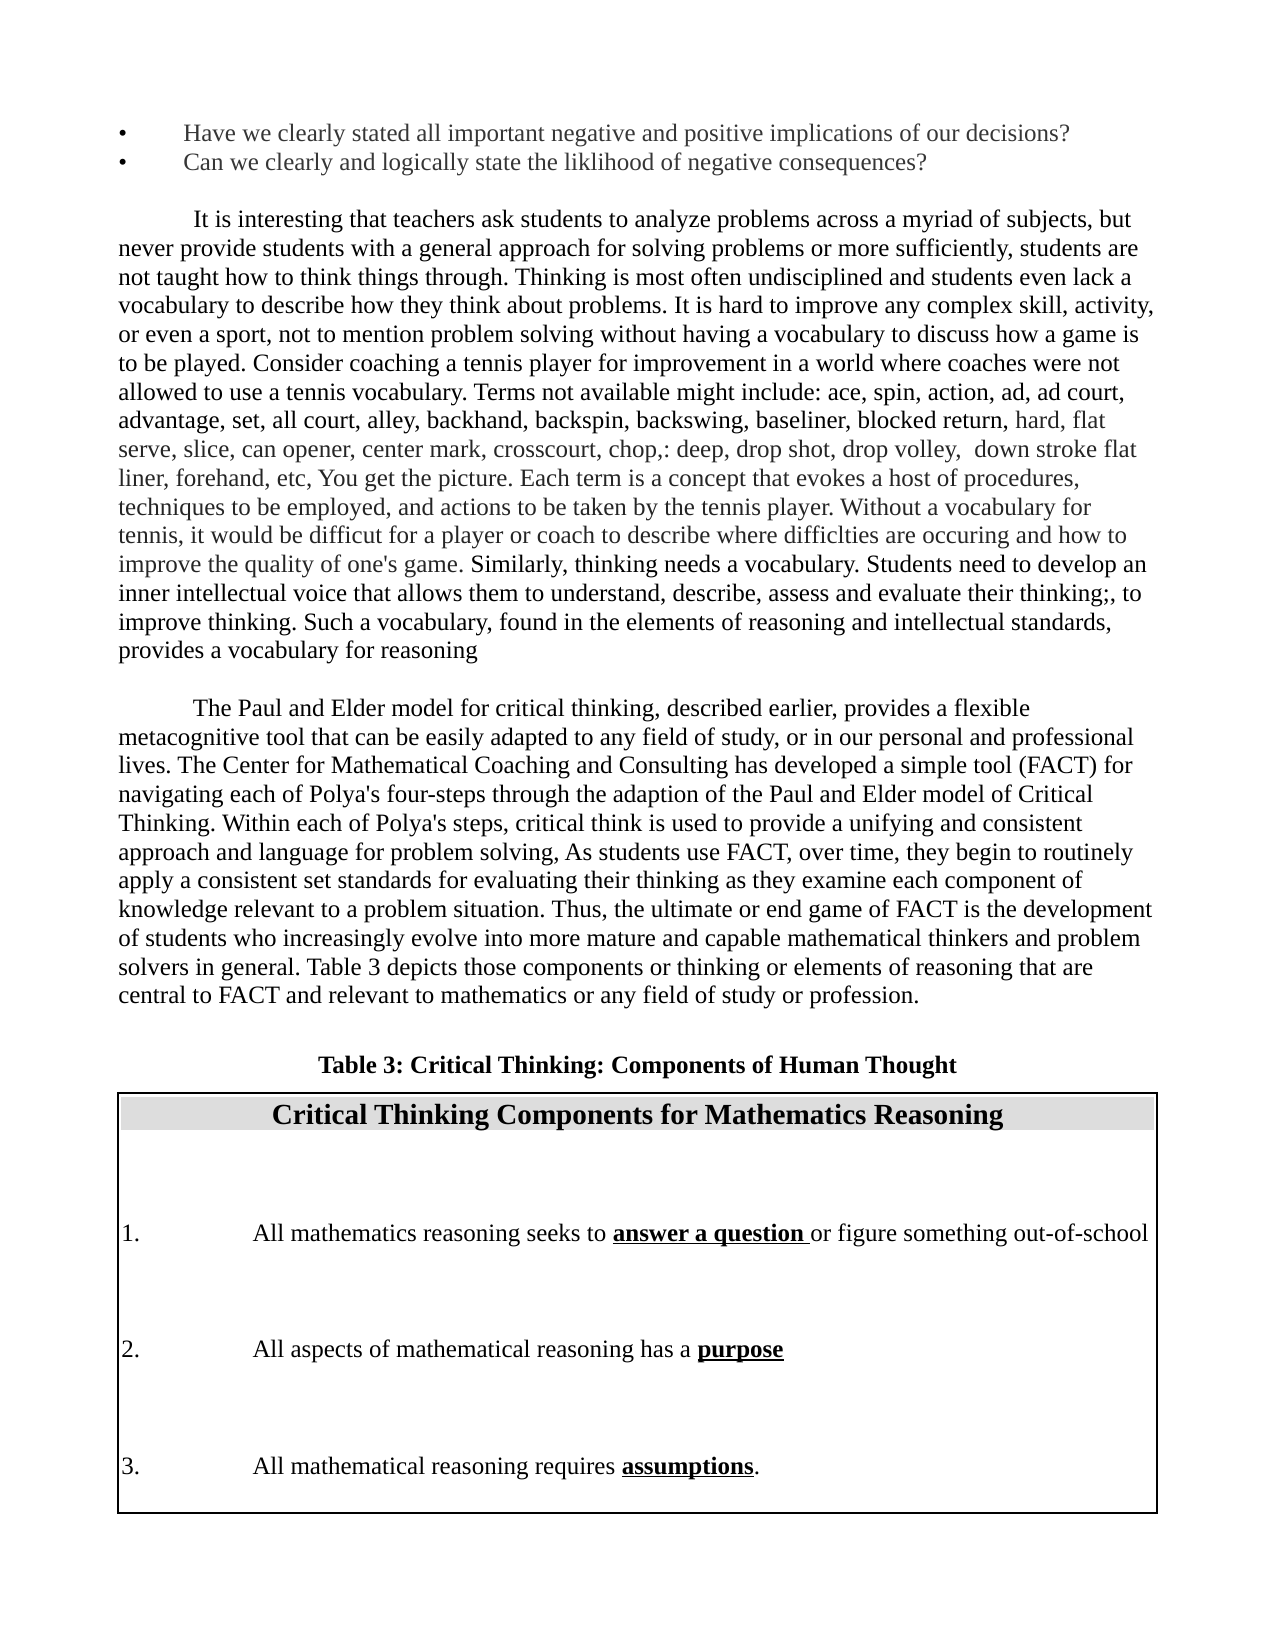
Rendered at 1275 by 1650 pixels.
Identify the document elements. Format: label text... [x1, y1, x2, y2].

text • Have we clearly stated all important negative and positive implications of our decisions? [118, 118, 1157, 147]
text The Paul and Elder model for critical thinking, described earlier, provides a flexible metacognitive tool that can be easily adapted to any field of study, or in our personal and professional lives. The Center for Mathematical Coaching and Consulting has developed a simple tool (FACT) for navigating each of Polya's four-steps through the adaption of the Paul and Elder model of Critical Thinking. Within each of Polya's steps, critical think is used to provide a unifying and consistent approach and language for problem solving, As students use FACT, over time, they begin to routinely apply a consistent set standards for evaluating their thinking as they examine each component of knowledge relevant to a problem situation. Thus, the ultimate or end game of FACT is the development of students who increasingly evolve into more mature and capable mathematical thinkers and problem solvers in general. Table 3 depicts those components or thinking or elements of reasoning that are central to FACT and relevant to mathematics or any field of study or profession. [118, 693, 1157, 1009]
text • Can we clearly and logically state the liklihood of negative consequences? [118, 147, 1157, 176]
table_cell 1. All mathematics reasoning seeks to answer a question or figure something out-of-school 2. All aspects of mathematical reasoning has a purpose 3. All mathematical reasoning requires assumptions. [119, 1160, 1156, 1512]
table_header Critical Thinking Components for Mathematics Reasoning [119, 1094, 1156, 1160]
text Table 3: Critical Thinking: Components of Human Thought [118, 1051, 1157, 1079]
text It is interesting that teachers ask students to analyze problems across a myriad of subjects, but never provide students with a general approach for solving problems or more sufficiently, students are not taught how to think things through. Thinking is most often undisciplined and students even lack a vocabulary to describe how they think about problems. It is hard to improve any complex skill, activity, or even a sport, not to mention problem solving without having a vocabulary to discuss how a game is to be played. Consider coaching a tennis player for improvement in a world where coaches were not allowed to use a tennis vocabulary. Terms not available might include: ace, spin, action, ad, ad court, advantage, set, all court, alley, backhand, backspin, backswing, baseliner, blocked return, hard, flat serve, slice, can opener, center mark, crosscourt, chop,: deep, drop shot, drop volley, down stroke flat liner, forehand, etc, You get the picture. Each term is a concept that evokes a host of procedures, techniques to be employed, and actions to be taken by the tennis player. Without a vocabulary for tennis, it would be difficut for a player or coach to describe where difficlties are occuring and how to improve the quality of one's game. Similarly, thinking needs a vocabulary. Students need to develop an inner intellectual voice that allows them to understand, describe, assess and evaluate their thinking;, to improve thinking. Such a vocabulary, found in the elements of reasoning and intellectual standards, provides a vocabulary for reasoning [118, 204, 1157, 664]
